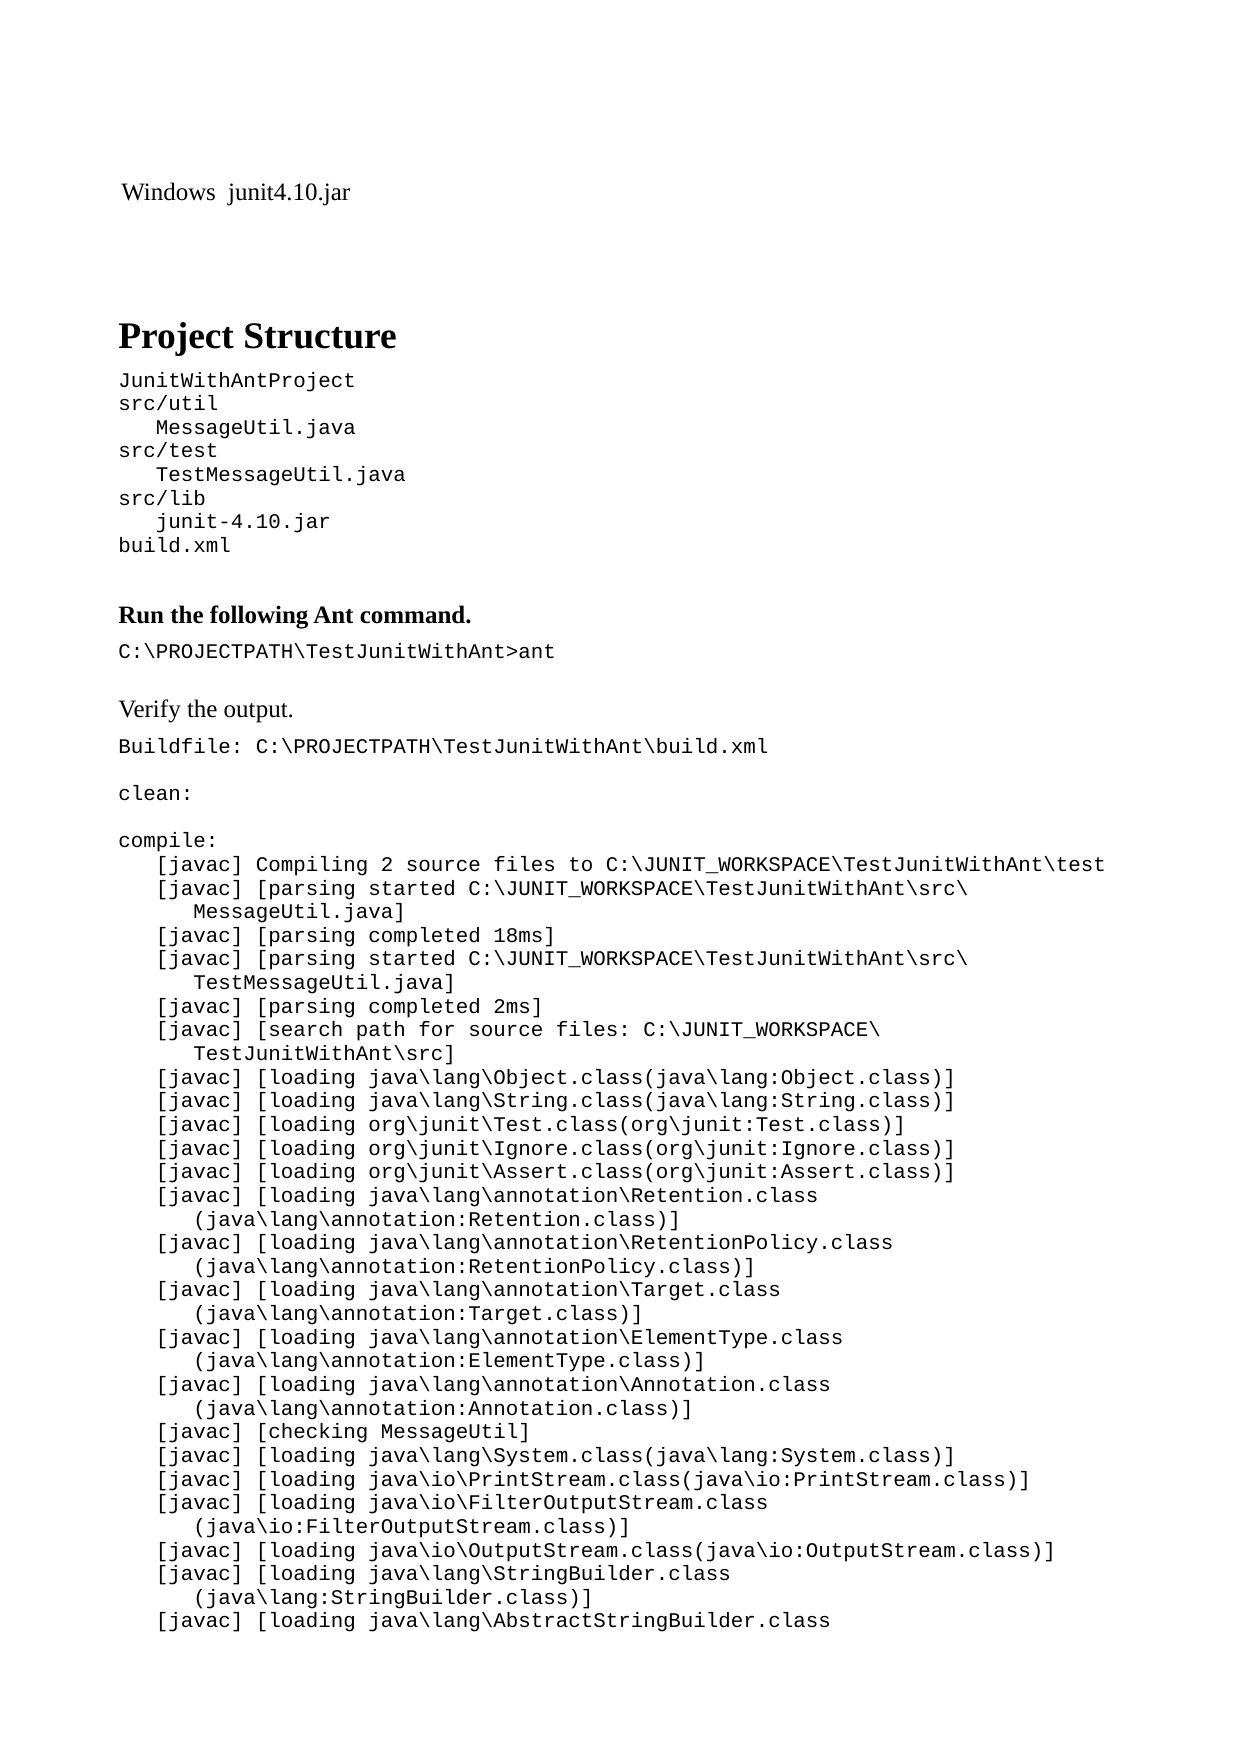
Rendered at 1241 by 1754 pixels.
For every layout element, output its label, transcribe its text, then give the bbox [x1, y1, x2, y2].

text Run the following Ant command. [118, 600, 1122, 629]
text [javac] [loading java\lang\AbstractStringBuilder.class [118, 1611, 1122, 1634]
text (java\lang\annotation:RetentionPolicy.class)] [118, 1256, 1122, 1279]
text MessageUtil.java [118, 417, 1122, 441]
text [javac] [loading java\io\FilterOutputStream.class [118, 1492, 1122, 1516]
text [javac] [loading java\lang\Object.class(java\lang:Object.class)] [118, 1067, 1122, 1090]
text C:\PROJECTPATH\TestJunitWithAnt>ant [118, 641, 1122, 665]
text [javac] [parsing completed 18ms] [118, 925, 1122, 948]
text [javac] [parsing completed 2ms] [118, 996, 1122, 1019]
table_header Windows [118, 174, 225, 208]
text JunitWithAntProject [118, 369, 1122, 393]
text [javac] [loading java\lang\annotation\RetentionPolicy.class [118, 1232, 1122, 1256]
subtitle Project Structure [118, 314, 1122, 357]
text build.xml [118, 535, 1122, 559]
text [javac] [loading java\lang\annotation\Annotation.class [118, 1374, 1122, 1398]
text TestMessageUtil.java [118, 464, 1122, 488]
text compile: [118, 830, 1122, 854]
text (java\lang\annotation:Target.class)] [118, 1303, 1122, 1327]
text Verify the output. [118, 694, 1122, 723]
text (java\io:FilterOutputStream.class)] [118, 1516, 1122, 1539]
text src/test [118, 441, 1122, 464]
text [javac] [loading java\lang\annotation\ElementType.class [118, 1327, 1122, 1350]
text TestMessageUtil.java] [118, 972, 1122, 996]
text [javac] [loading org\junit\Test.class(org\junit:Test.class)] [118, 1114, 1122, 1138]
text [javac] [checking MessageUtil] [118, 1421, 1122, 1445]
text TestJunitWithAnt\src] [118, 1043, 1122, 1067]
text [javac] Compiling 2 source files to C:\JUNIT_WORKSPACE\TestJunitWithAnt\test [118, 854, 1122, 877]
text src/util [118, 393, 1122, 417]
text Buildfile: C:\PROJECTPATH\TestJunitWithAnt\build.xml [118, 736, 1122, 759]
text (java\lang:StringBuilder.class)] [118, 1587, 1122, 1611]
text [javac] [loading java\io\OutputStream.class(java\io:OutputStream.class)] [118, 1539, 1122, 1563]
text (java\lang\annotation:Annotation.class)] [118, 1398, 1122, 1421]
text [javac] [search path for source files: C:\JUNIT_WORKSPACE\ [118, 1019, 1122, 1043]
text [javac] [parsing started C:\JUNIT_WORKSPACE\TestJunitWithAnt\src\ [118, 948, 1122, 972]
text [javac] [parsing started C:\JUNIT_WORKSPACE\TestJunitWithAnt\src\ [118, 877, 1122, 901]
text [javac] [loading org\junit\Assert.class(org\junit:Assert.class)] [118, 1161, 1122, 1185]
text src/lib [118, 488, 1122, 511]
table_header junit4.10.jar [225, 174, 394, 208]
text junit-4.10.jar [118, 511, 1122, 535]
text [javac] [loading java\lang\annotation\Target.class [118, 1279, 1122, 1303]
text [javac] [loading java\lang\String.class(java\lang:String.class)] [118, 1090, 1122, 1114]
text [javac] [loading java\lang\StringBuilder.class [118, 1563, 1122, 1587]
text (java\lang\annotation:ElementType.class)] [118, 1350, 1122, 1374]
text clean: [118, 783, 1122, 807]
text [javac] [loading org\junit\Ignore.class(org\junit:Ignore.class)] [118, 1138, 1122, 1161]
text [javac] [loading java\io\PrintStream.class(java\io:PrintStream.class)] [118, 1469, 1122, 1492]
text (java\lang\annotation:Retention.class)] [118, 1208, 1122, 1232]
text MessageUtil.java] [118, 901, 1122, 925]
text [javac] [loading java\lang\System.class(java\lang:System.class)] [118, 1445, 1122, 1469]
text [javac] [loading java\lang\annotation\Retention.class [118, 1185, 1122, 1208]
